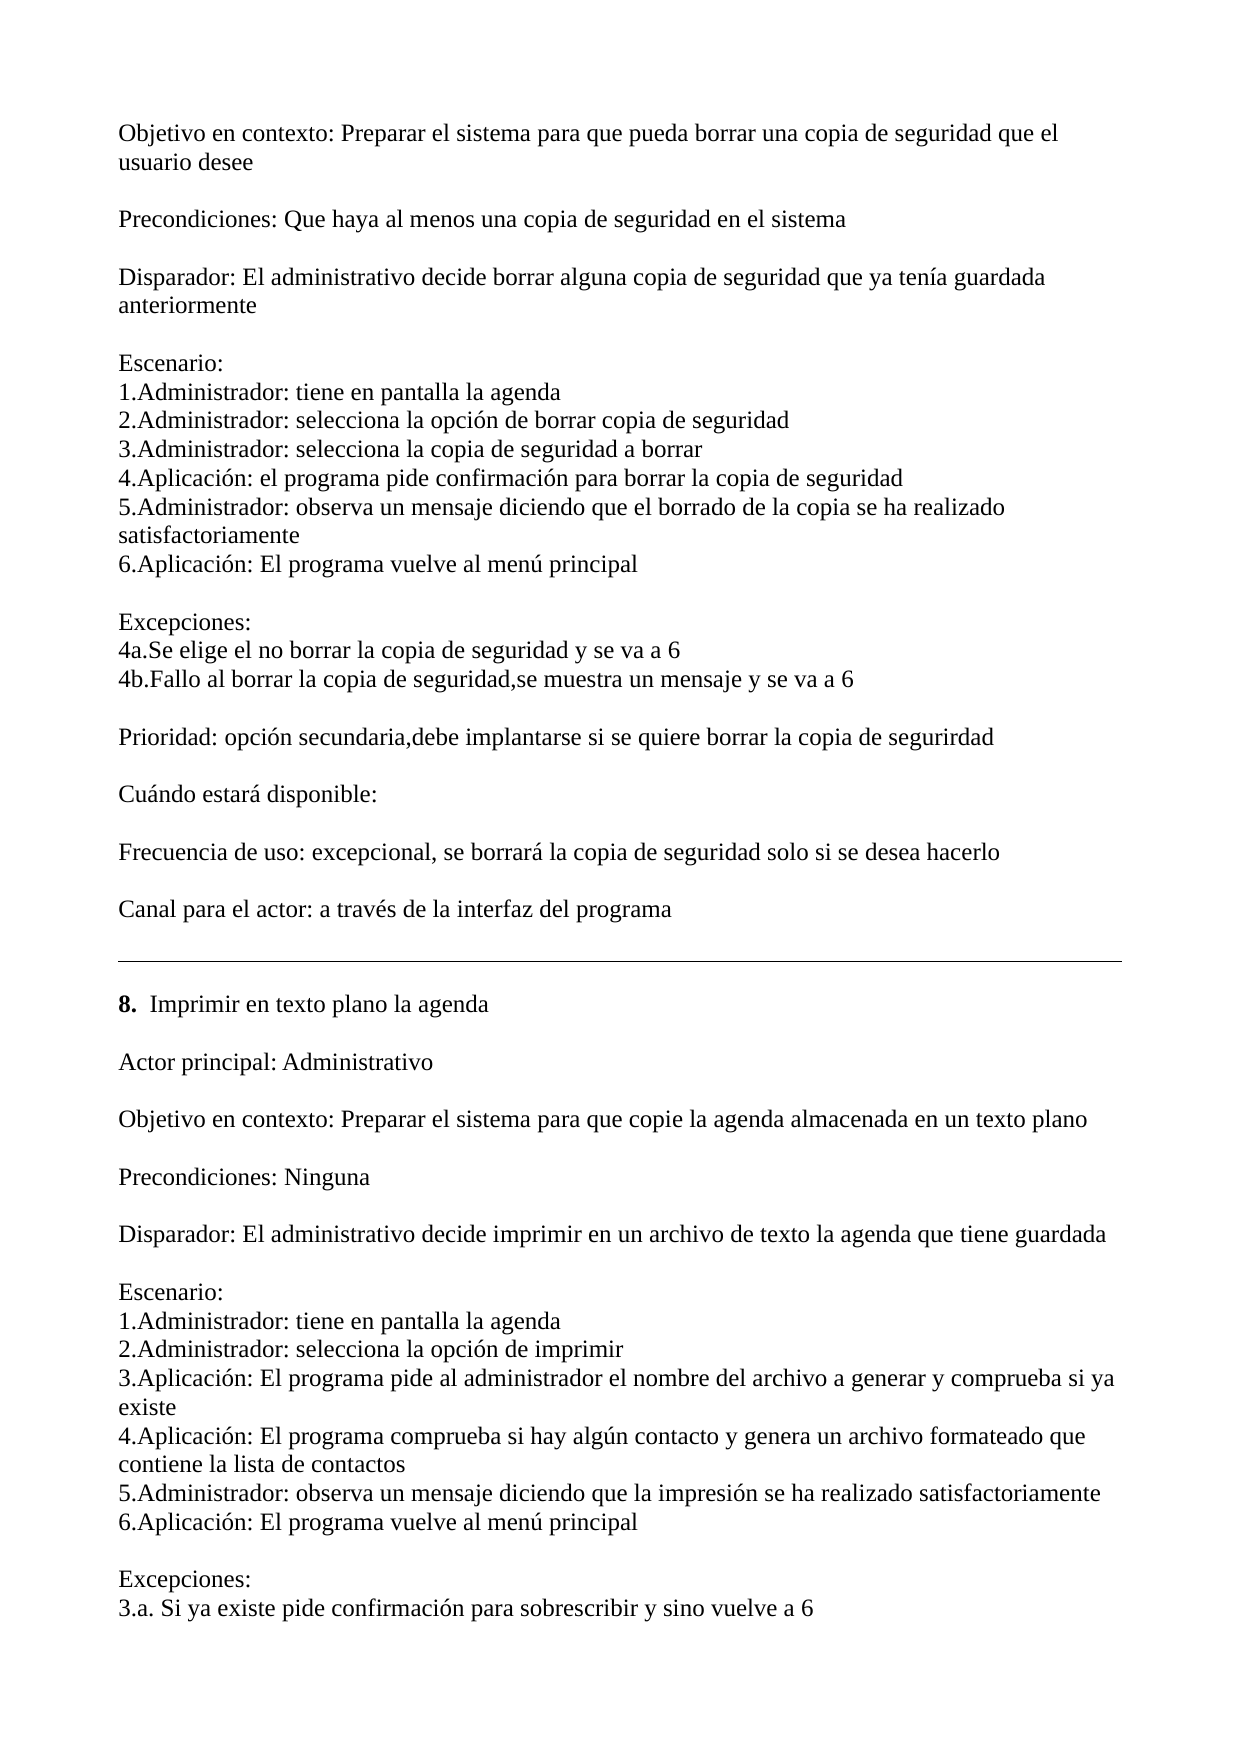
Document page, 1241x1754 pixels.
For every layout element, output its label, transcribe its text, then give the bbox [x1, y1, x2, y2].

text 5.Administrador: observa un mensaje diciendo que la impresión se ha realizado satisfactoriamente [118, 1478, 1122, 1507]
text Prioridad: opción secundaria,debe implantarse si se quiere borrar la copia de segurirdad [118, 722, 1122, 751]
text Disparador: El administrativo decide borrar alguna copia de seguridad que ya tenía guardada anteriormente [118, 262, 1122, 319]
text 3.a. Si ya existe pide confirmación para sobrescribir y sino vuelve a 6 [118, 1593, 1122, 1622]
text 4.Aplicación: El programa comprueba si hay algún contacto y genera un archivo formateado que contiene la lista de contactos [118, 1421, 1122, 1478]
text 5.Administrador: observa un mensaje diciendo que el borrado de la copia se ha realizado satisfactoriamente [118, 492, 1122, 549]
text 1.Administrador: tiene en pantalla la agenda [118, 1306, 1122, 1334]
text Cuándo estará disponible: [118, 779, 1122, 808]
text Actor principal: Administrativo [118, 1047, 1122, 1076]
text Canal para el actor: a través de la interfaz del programa [118, 894, 1122, 923]
text Disparador: El administrativo decide imprimir en un archivo de texto la agenda que tiene guardada [118, 1219, 1122, 1248]
text 4.Aplicación: el programa pide confirmación para borrar la copia de seguridad [118, 463, 1122, 492]
text 1.Administrador: tiene en pantalla la agenda [118, 377, 1122, 406]
text Precondiciones: Ninguna [118, 1162, 1122, 1191]
text Precondiciones: Que haya al menos una copia de seguridad en el sistema [118, 204, 1122, 233]
text 6.Aplicación: El programa vuelve al menú principal [118, 549, 1122, 578]
text 3.Aplicación: El programa pide al administrador el nombre del archivo a generar y comprueba si ya existe [118, 1363, 1122, 1421]
text 6.Aplicación: El programa vuelve al menú principal [118, 1507, 1122, 1536]
text Objetivo en contexto: Preparar el sistema para que copie la agenda almacenada en un texto plano [118, 1104, 1122, 1133]
text Escenario: [118, 1277, 1122, 1306]
text 2.Administrador: selecciona la opción de borrar copia de seguridad [118, 406, 1122, 434]
text Objetivo en contexto: Preparar el sistema para que pueda borrar una copia de seguridad que el usuario desee [118, 118, 1122, 176]
text Excepciones: [118, 1564, 1122, 1593]
text Frecuencia de uso: excepcional, se borrará la copia de seguridad solo si se desea hacerlo [118, 837, 1122, 866]
text 4a.Se elige el no borrar la copia de seguridad y se va a 6 [118, 636, 1122, 664]
text 2.Administrador: selecciona la opción de imprimir [118, 1334, 1122, 1363]
text Escenario: [118, 348, 1122, 377]
text Excepciones: [118, 607, 1122, 636]
text 4b.Fallo al borrar la copia de seguridad,se muestra un mensaje y se va a 6 [118, 664, 1122, 693]
text 3.Administrador: selecciona la copia de seguridad a borrar [118, 434, 1122, 463]
text 8. Imprimir en texto plano la agenda [118, 989, 1122, 1018]
